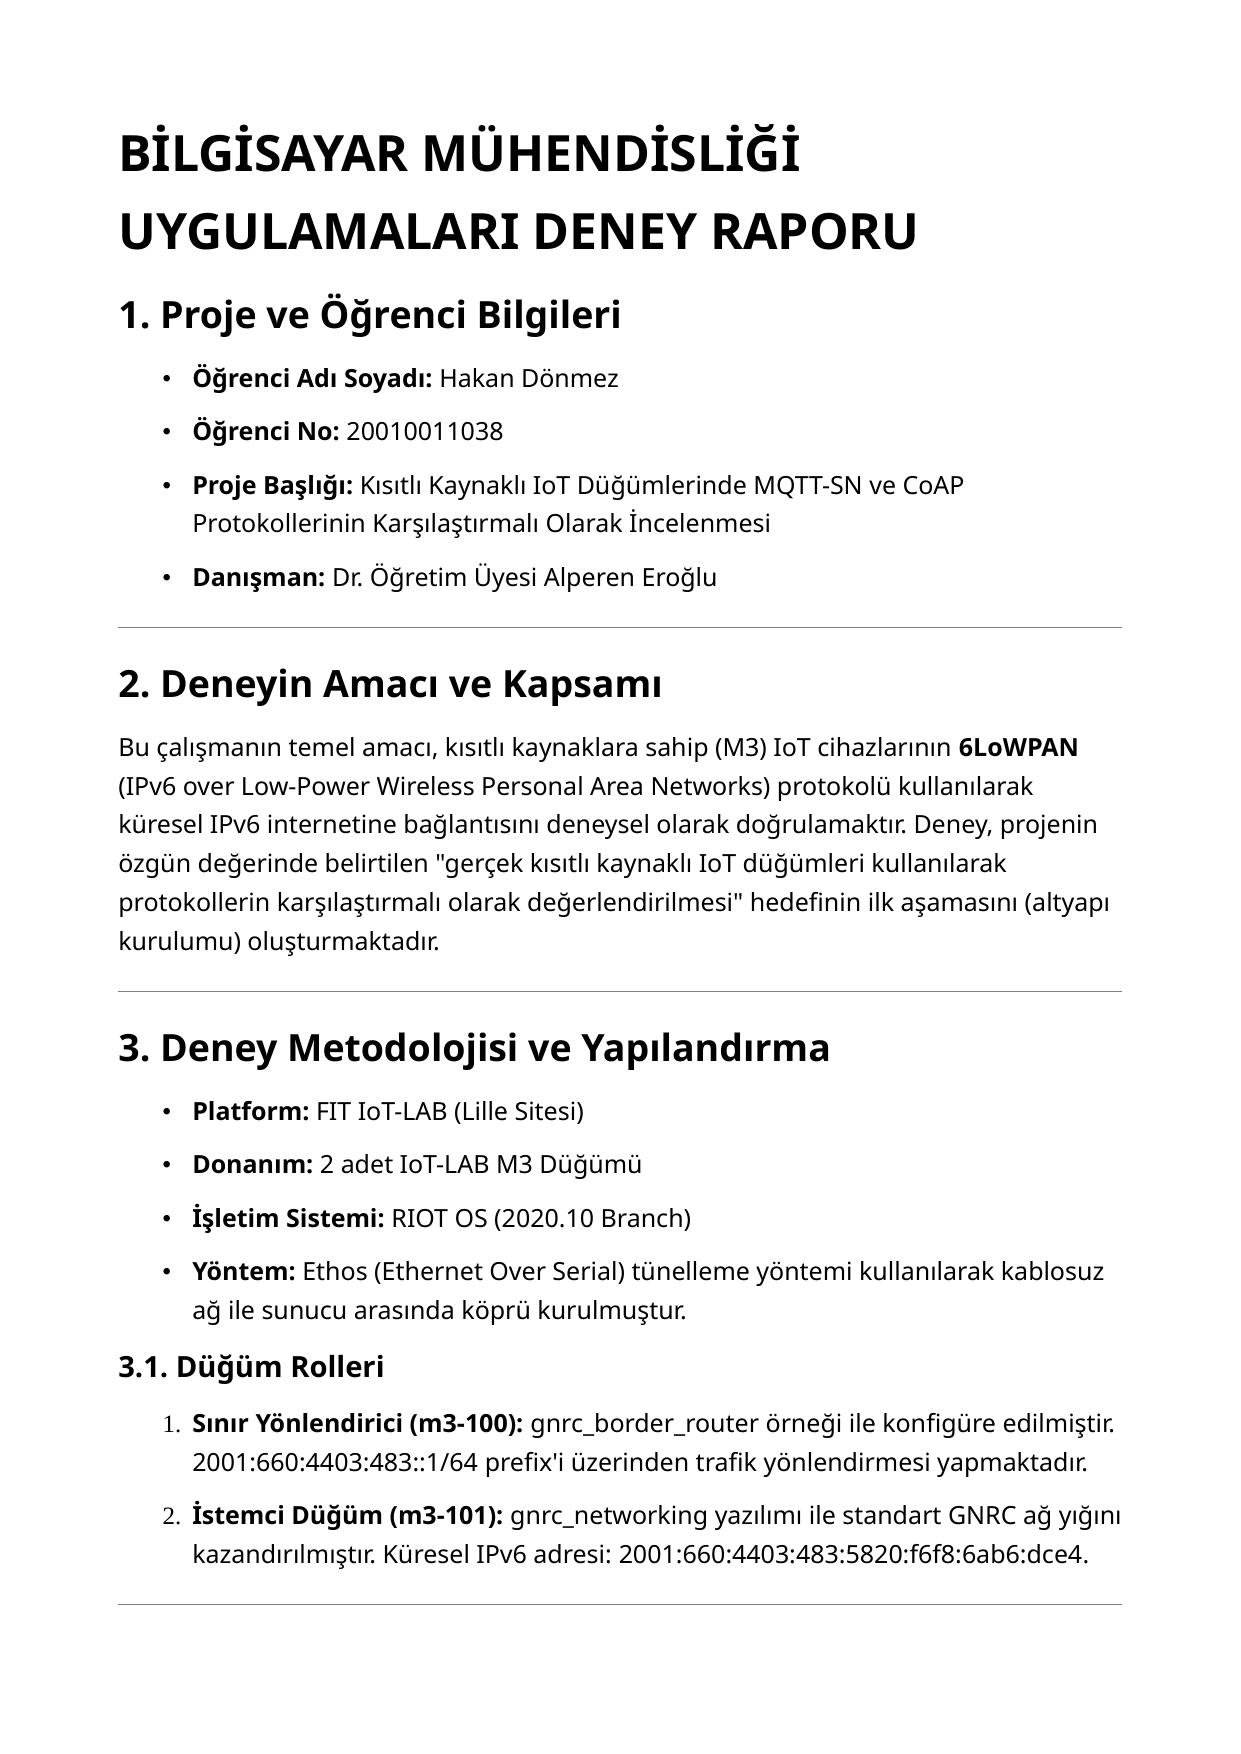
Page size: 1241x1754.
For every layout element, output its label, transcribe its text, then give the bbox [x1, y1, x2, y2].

list Proje Başlığı: Kısıtlı Kaynaklı IoT Düğümlerinde MQTT-SN ve CoAP Protokollerinin Karşılaştırmalı Olarak İncelenmesi [162, 467, 1122, 540]
list Öğrenci No: 20010011038 [162, 414, 1122, 448]
list Öğrenci Adı Soyadı: Hakan Dönmez [162, 361, 1122, 395]
subtitle 1. Proje ve Öğrenci Bilgileri [118, 288, 1122, 339]
list İşletim Sistemi: RIOT OS (2020.10 Branch) [162, 1200, 1122, 1234]
subtitle 3. Deney Metodolojisi ve Yapılandırma [118, 1021, 1122, 1072]
subtitle BİLGİSAYAR MÜHENDİSLİĞİ UYGULAMALARI DENEY RAPORU [118, 118, 1122, 264]
text Bu çalışmanın temel amacı, kısıtlı kaynaklara sahip (M3) IoT cihazlarının 6LoWPAN (IPv6 over Low-Power Wireless Personal Area Networks) protokolü kullanılarak küresel IPv6 internetine bağlantısını deneysel olarak doğrulamaktır. Deney, projenin özgün değerinde belirtilen "gerçek kısıtlı kaynaklı IoT düğümleri kullanılarak protokollerin karşılaştırmalı olarak değerlendirilmesi" hedefinin ilk aşamasını (altyapı kurulumu) oluşturmaktadır. [118, 730, 1122, 957]
list Yöntem: Ethos (Ethernet Over Serial) tünelleme yöntemi kullanılarak kablosuz ağ ile sunucu arasında köprü kurulmuştur. [162, 1254, 1122, 1327]
list Platform: FIT IoT-LAB (Lille Sitesi) [162, 1094, 1122, 1128]
list Sınır Yönlendirici (m3-100): gnrc_border_router örneği ile konfigüre edilmiştir. 2001:660:4403:483::1/64 prefix'i üzerinden trafik yönlendirmesi yapmaktadır. [162, 1406, 1122, 1478]
list Danışman: Dr. Öğretim Üyesi Alperen Eroğlu [162, 559, 1122, 593]
list İstemci Düğüm (m3-101): gnrc_networking yazılımı ile standart GNRC ağ yığını kazandırılmıştır. Küresel IPv6 adresi: 2001:660:4403:483:5820:f6f8:6ab6:dce4. [162, 1498, 1122, 1571]
list Donanım: 2 adet IoT-LAB M3 Düğümü [162, 1147, 1122, 1181]
subtitle 2. Deneyin Amacı ve Kapsamı [118, 657, 1122, 708]
subtitle 3.1. Düğüm Rolleri [118, 1346, 1122, 1386]
